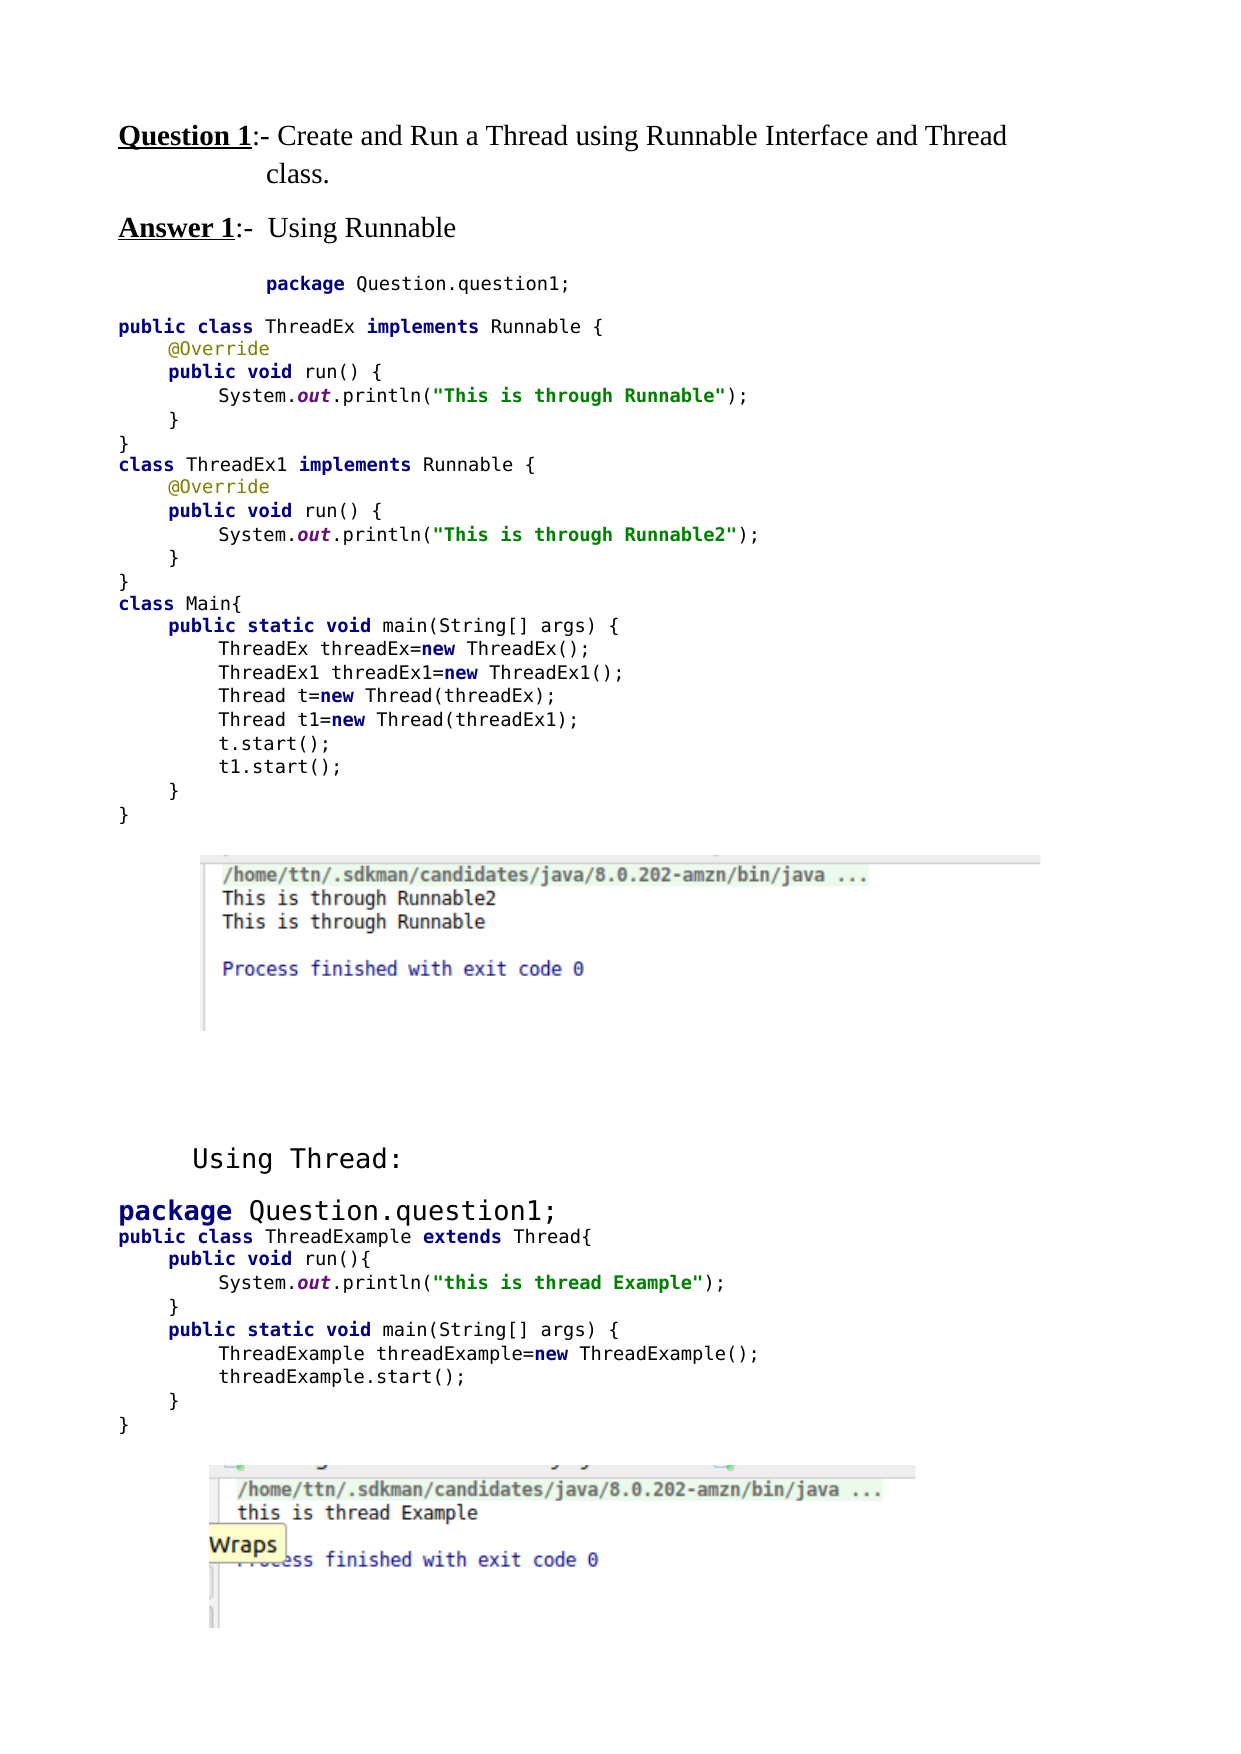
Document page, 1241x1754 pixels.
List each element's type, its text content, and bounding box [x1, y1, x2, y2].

text t1.start(); [118, 756, 1122, 780]
text public class ThreadEx implements Runnable { [118, 316, 1122, 338]
text Thread t=new Thread(threadEx); [118, 686, 1122, 709]
text } [118, 1414, 1122, 1436]
text System.out.println("this is thread Example"); [118, 1272, 1122, 1296]
text } [118, 409, 1122, 432]
text @Override [118, 476, 1122, 500]
text public void run() { [118, 500, 1122, 523]
text threadExample.start(); [118, 1367, 1122, 1390]
text ThreadExample threadExample=new ThreadExample(); [118, 1343, 1122, 1367]
text Question 1:- Create and Run a Thread using Runnable Interface and Thread class. [118, 118, 1122, 190]
text ThreadEx threadEx=new ThreadEx(); [118, 638, 1122, 662]
text ThreadEx1 threadEx1=new ThreadEx1(); [118, 662, 1122, 686]
text class ThreadEx1 implements Runnable { [118, 454, 1122, 476]
text public static void main(String[] args) { [118, 1319, 1122, 1343]
text public void run(){ [118, 1248, 1122, 1272]
text t.start(); [118, 733, 1122, 756]
text class Main{ [118, 593, 1122, 614]
picture [199, 855, 1041, 1031]
text Thread t1=new Thread(threadEx1); [118, 709, 1122, 733]
text package Question.question1; [118, 263, 1122, 296]
text } [118, 780, 1122, 804]
text public void run() { [118, 362, 1122, 385]
text public static void main(String[] args) { [118, 614, 1122, 638]
text @Override [118, 338, 1122, 362]
text System.out.println("This is through Runnable"); [118, 385, 1122, 409]
text } [118, 1390, 1122, 1414]
text } [118, 1296, 1122, 1319]
text package Question.question1; [118, 1195, 1122, 1226]
text } [118, 547, 1122, 571]
text Using Thread: [118, 1141, 1122, 1175]
picture [209, 1465, 916, 1628]
text System.out.println("This is through Runnable2"); [118, 523, 1122, 547]
text } [118, 571, 1122, 593]
text Answer 1:- Using Runnable [118, 210, 1122, 243]
text } [118, 804, 1122, 826]
text public class ThreadExample extends Thread{ [118, 1226, 1122, 1248]
text } [118, 432, 1122, 454]
